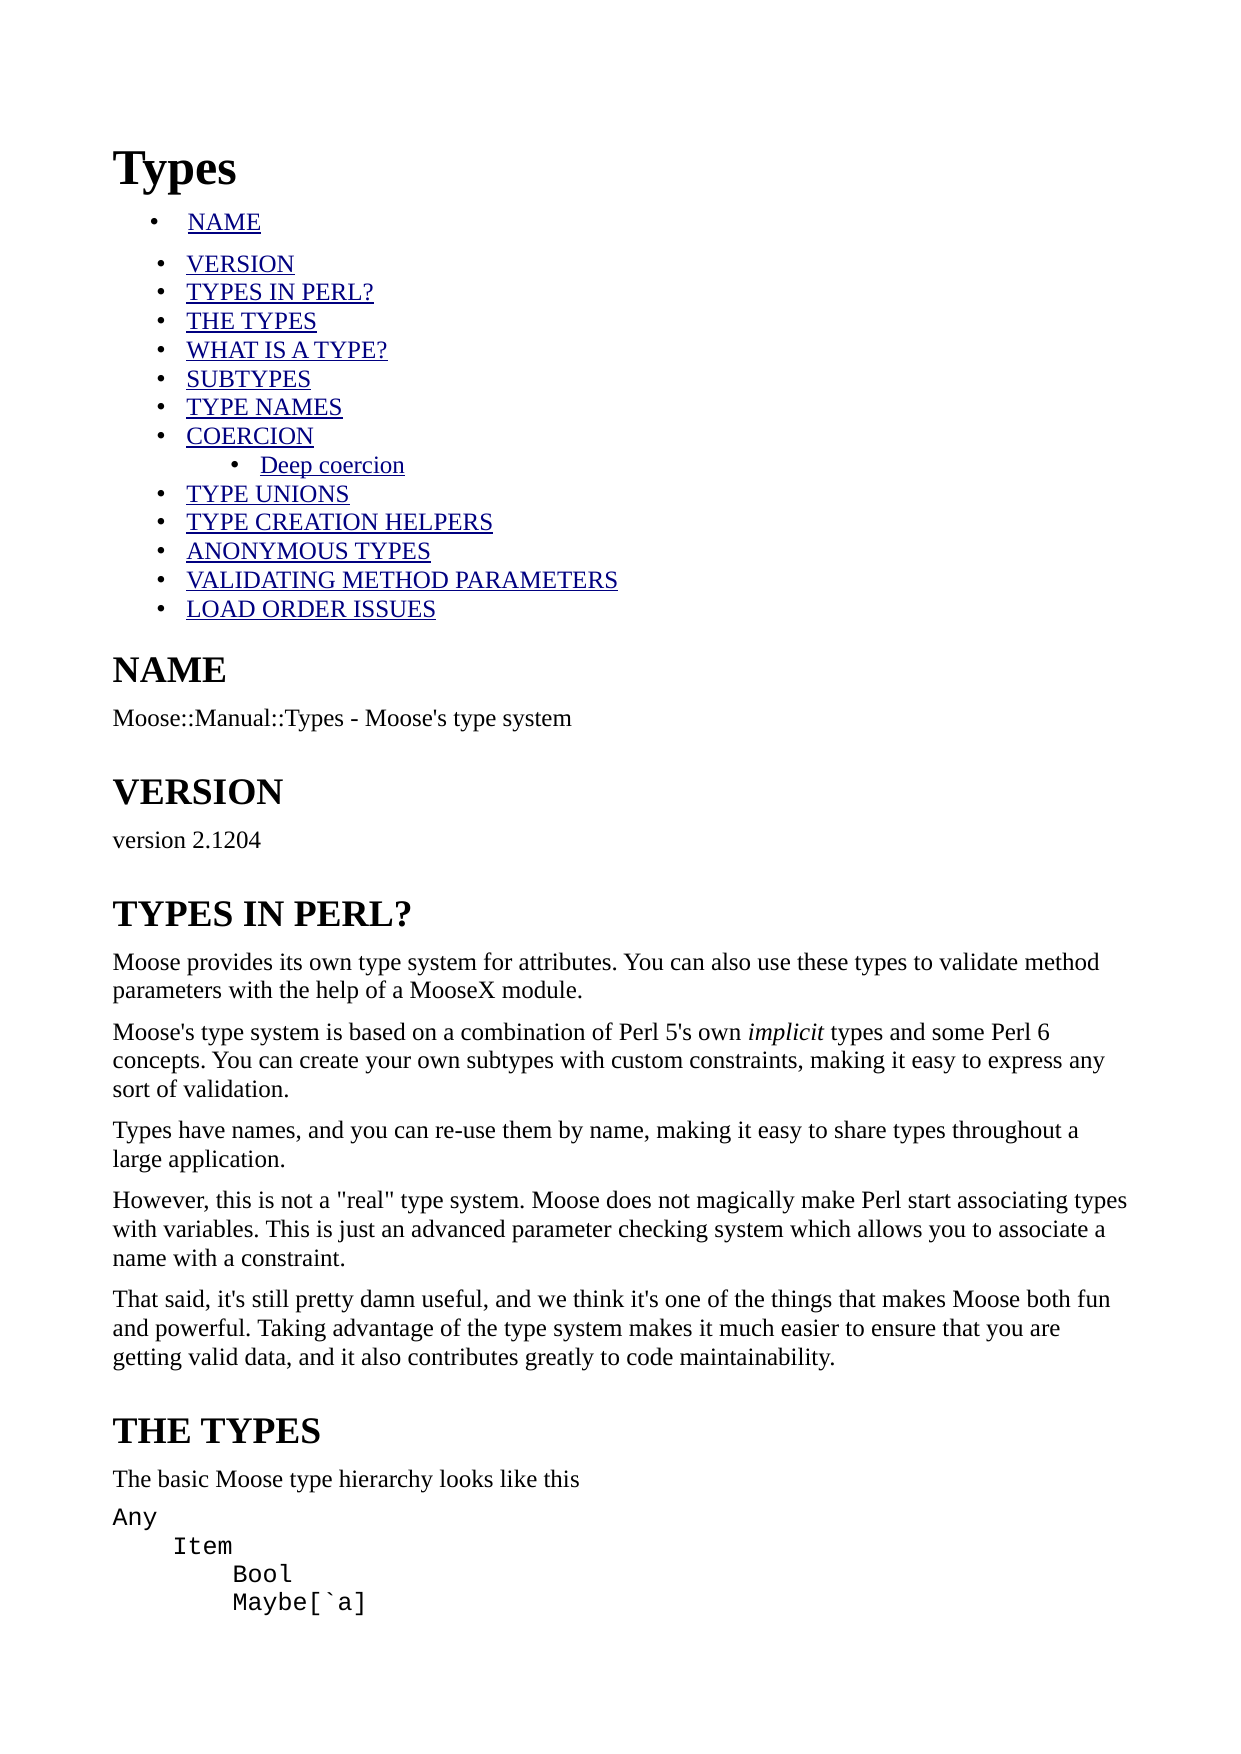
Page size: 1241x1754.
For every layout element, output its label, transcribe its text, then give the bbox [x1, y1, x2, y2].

list NAME [150, 207, 1128, 236]
list TYPE UNIONS [157, 479, 1128, 507]
list VERSION [157, 249, 1128, 277]
list COERCION [157, 421, 1128, 450]
subtitle NAME [112, 647, 1128, 691]
text The basic Moose type hierarchy looks like this [112, 1464, 1128, 1492]
subtitle TYPES IN PERL? [112, 891, 1128, 934]
text However, this is not a "real" type system. Moose does not magically make Perl start associating types with variables. This is just an advanced parameter checking system which allows you to associate a name with a constraint. [112, 1186, 1128, 1272]
list VALIDATING METHOD PARAMETERS [157, 565, 1128, 594]
subtitle Types [112, 137, 1128, 195]
list THE TYPES [157, 306, 1128, 335]
text version 2.1204 [112, 825, 1128, 854]
list LOAD ORDER ISSUES [157, 594, 1128, 622]
list Deep coercion [230, 450, 1128, 479]
text Moose::Manual::Types - Moose's type system [112, 703, 1128, 732]
text Moose's type system is based on a combination of Perl 5's own implicit types and some Perl 6 concepts. You can create your own subtypes with custom constraints, making it easy to express any sort of validation. [112, 1017, 1128, 1103]
table_header Any Item Bool Maybe[`a] [113, 1505, 563, 1618]
subtitle VERSION [112, 769, 1128, 812]
text That said, it's still pretty damn useful, and we think it's one of the things that makes Moose both fun and powerful. Taking advantage of the type system makes it much easier to ensure that you are getting valid data, and it also contributes greatly to code maintainability. [112, 1284, 1128, 1371]
list SUBTYPES [157, 364, 1128, 392]
text Moose provides its own type system for attributes. You can also use these types to validate method parameters with the help of a MooseX module. [112, 947, 1128, 1004]
list TYPE CREATION HELPERS [157, 507, 1128, 536]
text Types have names, and you can re-use them by name, making it easy to share types throughout a large application. [112, 1116, 1128, 1173]
list WHAT IS A TYPE? [157, 335, 1128, 364]
list ANONYMOUS TYPES [157, 536, 1128, 565]
list TYPES IN PERL? [157, 277, 1128, 306]
list TYPE NAMES [157, 392, 1128, 421]
subtitle THE TYPES [112, 1408, 1128, 1451]
